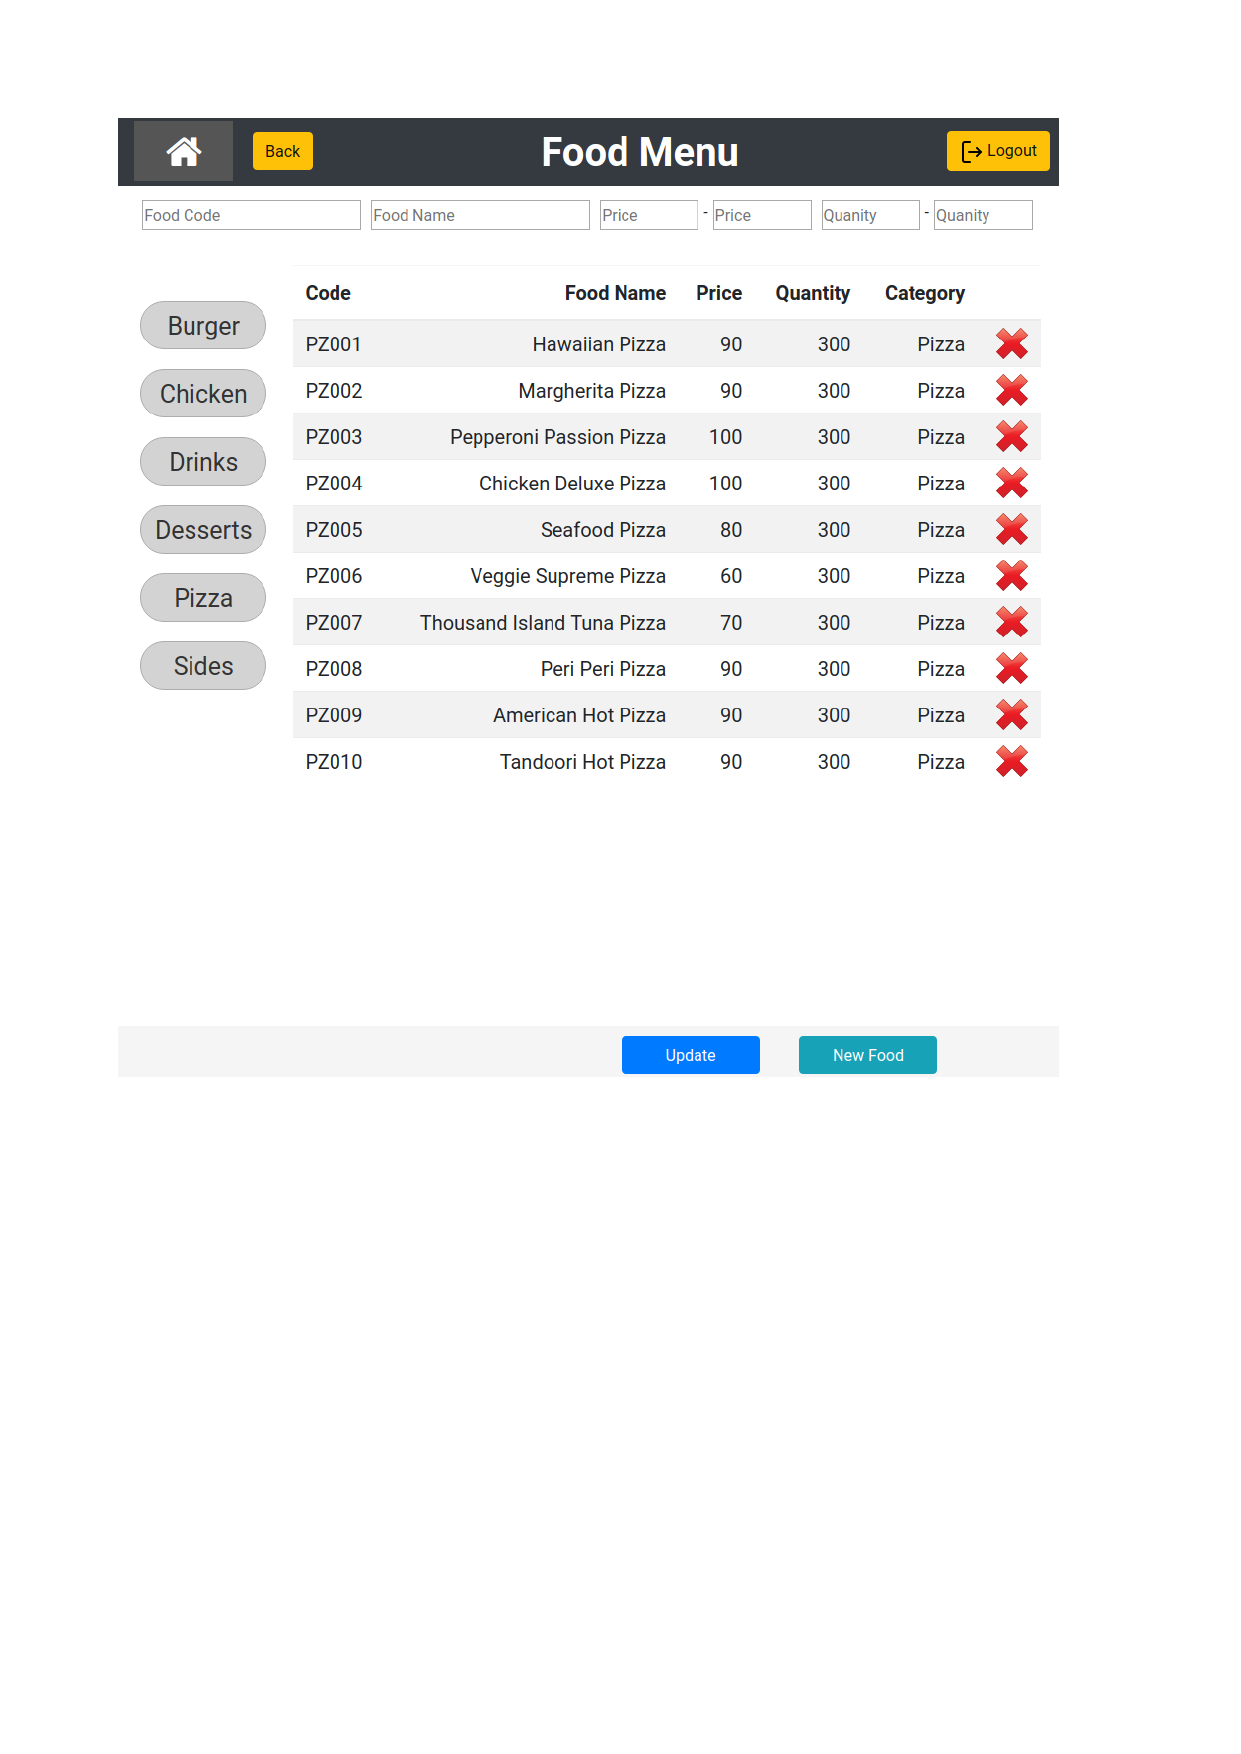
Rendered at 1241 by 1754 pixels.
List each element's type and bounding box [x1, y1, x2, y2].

picture [118, 118, 1059, 1077]
